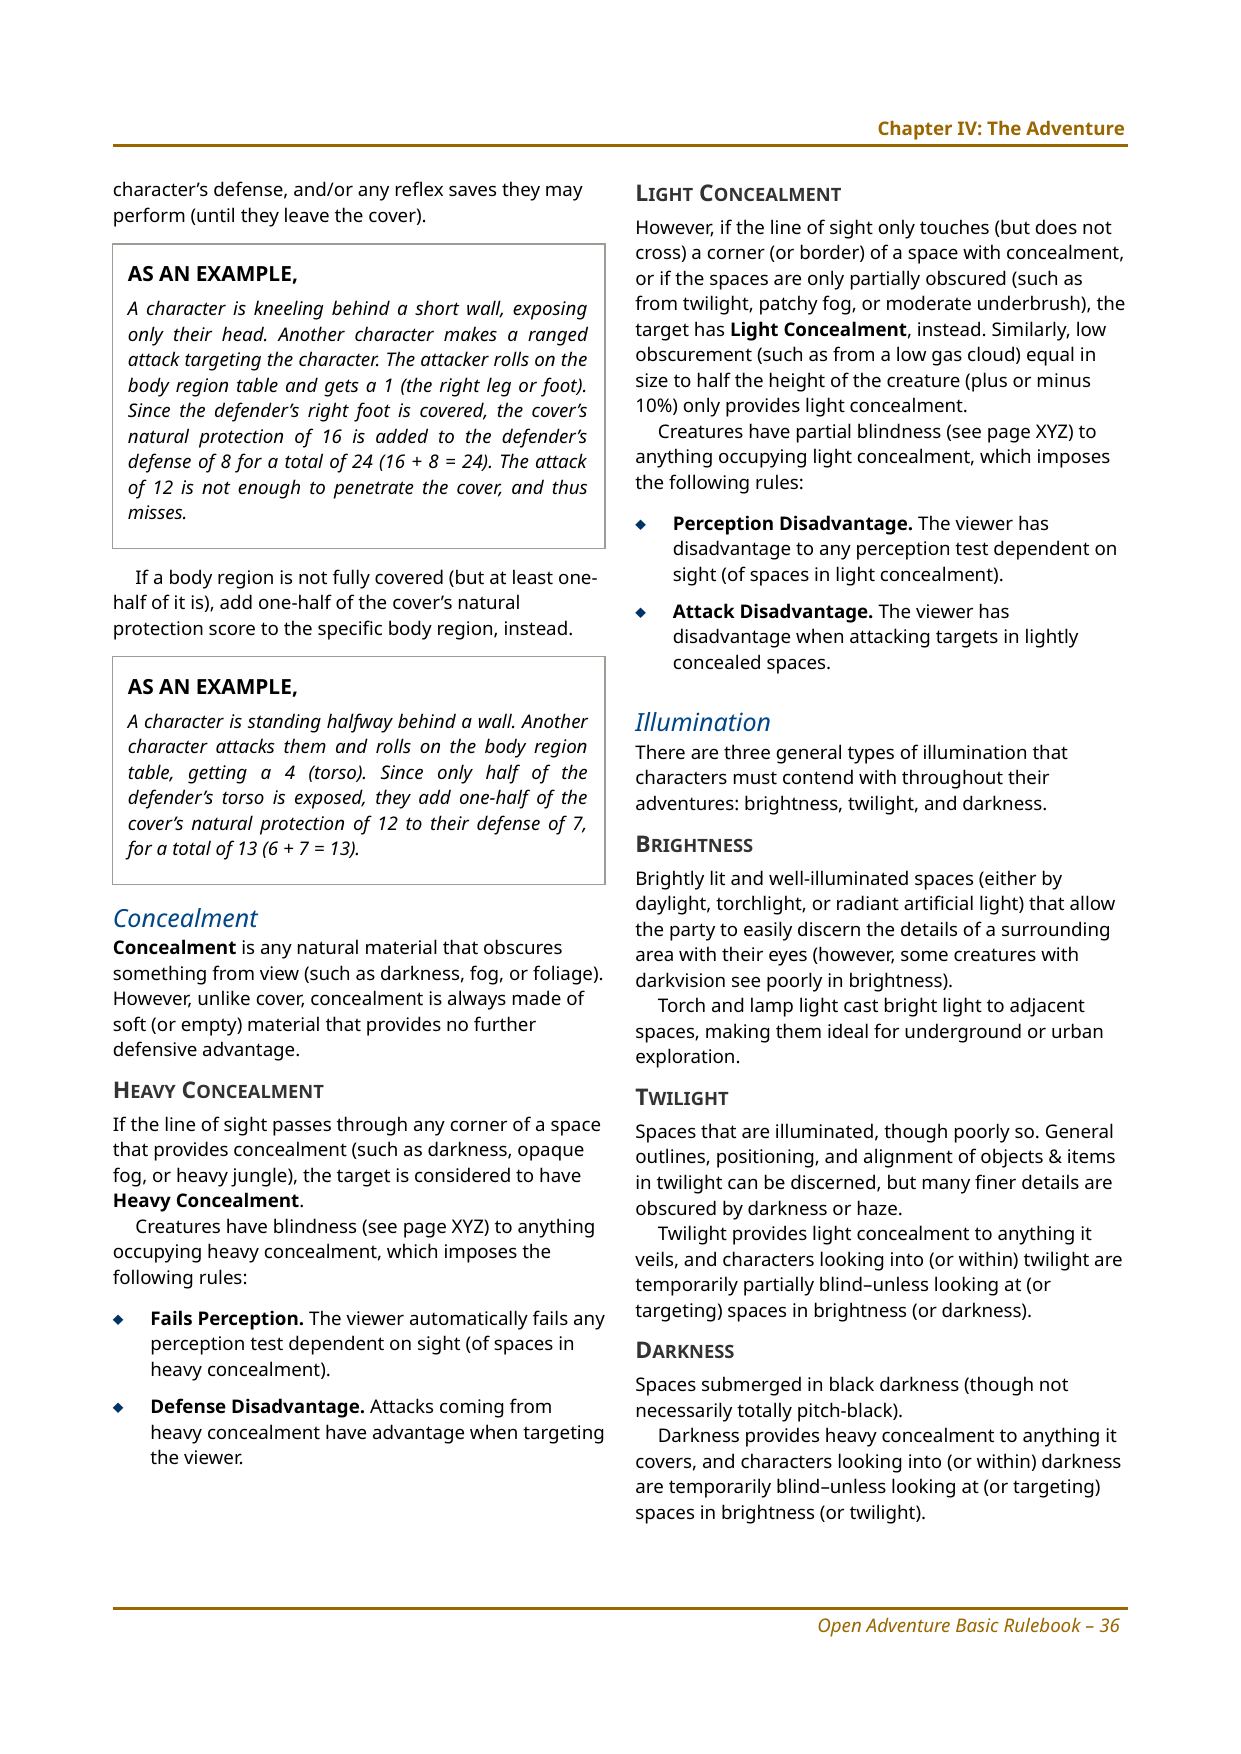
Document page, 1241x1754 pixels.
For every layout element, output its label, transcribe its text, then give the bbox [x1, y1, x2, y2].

subtitle Darkness [635, 1334, 1128, 1366]
text Twilight provides light concealment to anything it veils, and characters looking into (or within) twilight are temporarily partially blind–unless looking at (or targeting) spaces in brightness (or darkness). [635, 1220, 1128, 1322]
text Darkness provides heavy concealment to anything it covers, and characters looking into (or within) darkness are temporarily blind–unless looking at (or targeting) spaces in brightness (or twilight). [635, 1423, 1128, 1525]
list Fails Perception. The viewer automatically fails any perception test dependent on sight (of spaces in heavy concealment). [113, 1305, 605, 1381]
subtitle Illumination [635, 705, 1128, 739]
subtitle Concealment [113, 900, 605, 934]
subtitle Light Concealment [635, 177, 1128, 208]
text However, if the line of sight only touches (but does not cross) a corner (or border) of a space with concealment, or if the spaces are only partially obscured (such as from twilight, patchy fog, or moderate underbrush), the target has Light Concealment, instead. Similarly, low obscurement (such as from a low gas cloud) equal in size to half the height of the creature (plus or minus 10%) only provides light concealment. [635, 214, 1128, 418]
table_header As An Example, A character is standing halfway behind a wall. Another character attacks them and rolls on the body region table, getting a 4 (torso). Since only half of the defender’s torso is exposed, they add one-half of the cover’s natural protection of 12 to their defense of 7, for a total of 13 (6 + 7 = 13). [113, 657, 604, 884]
text character’s defense, and/or any reflex saves they may perform (until they leave the cover). [113, 177, 605, 228]
text There are three general types of illumination that characters must contend with throughout their adventures: brightness, twilight, and darkness. [635, 739, 1128, 816]
subtitle Brightness [635, 827, 1128, 859]
list Attack Disadvantage. The viewer has disadvantage when attacking targets in lightly concealed spaces. [635, 598, 1128, 675]
text Spaces that are illuminated, though poorly so. General outlines, positioning, and alignment of objects & items in twilight can be discerned, but many finer details are obscured by darkness or haze. [635, 1118, 1128, 1220]
text If the line of sight passes through any corner of a space that provides concealment (such as darkness, opaque fog, or heavy jungle), the target is considered to have Heavy Concealment. [113, 1111, 605, 1213]
text Spaces submerged in black darkness (though not necessarily totally pitch-black). [635, 1372, 1128, 1423]
table_header As An Example, A character is kneeling behind a short wall, exposing only their head. Another character makes a ranged attack targeting the character. The attacker rolls on the body region table and gets a 1 (the right leg or foot). Since the defender’s right foot is covered, the cover’s natural protection of 16 is added to the defender’s defense of 8 for a total of 24 (16 + 8 = 24). The attack of 12 is not enough to penetrate the cover, and thus misses. [113, 245, 604, 547]
subtitle Heavy Concealment [113, 1074, 605, 1105]
text Torch and lamp light cast bright light to adjacent spaces, making them ideal for underground or urban exploration. [635, 992, 1128, 1069]
text Brightly lit and well-illuminated spaces (either by daylight, torchlight, or radiant artificial light) that allow the party to easily discern the details of a surrounding area with their eyes (however, some creatures with darkvision see poorly in brightness). [635, 865, 1128, 992]
text Concealment is any natural material that obscures something from view (such as darkness, fog, or foliage). However, unlike cover, concealment is always made of soft (or empty) material that provides no further defensive advantage. [113, 934, 605, 1062]
list Defense Disadvantage. Attacks coming from heavy concealment have advantage when targeting the viewer. [113, 1393, 605, 1470]
list Perception Disadvantage. The viewer has disadvantage to any perception test dependent on sight (of spaces in light concealment). [635, 510, 1128, 586]
text Creatures have blindness (see page XYZ) to anything occupying heavy concealment, which imposes the following rules: [113, 1213, 605, 1290]
text If a body region is not fully covered (but at least one-half of it is), add one-half of the cover’s natural protection score to the specific body region, instead. [113, 564, 605, 641]
text Creatures have partial blindness (see page XYZ) to anything occupying light concealment, which imposes the following rules: [635, 418, 1128, 495]
subtitle Twilight [635, 1081, 1128, 1112]
